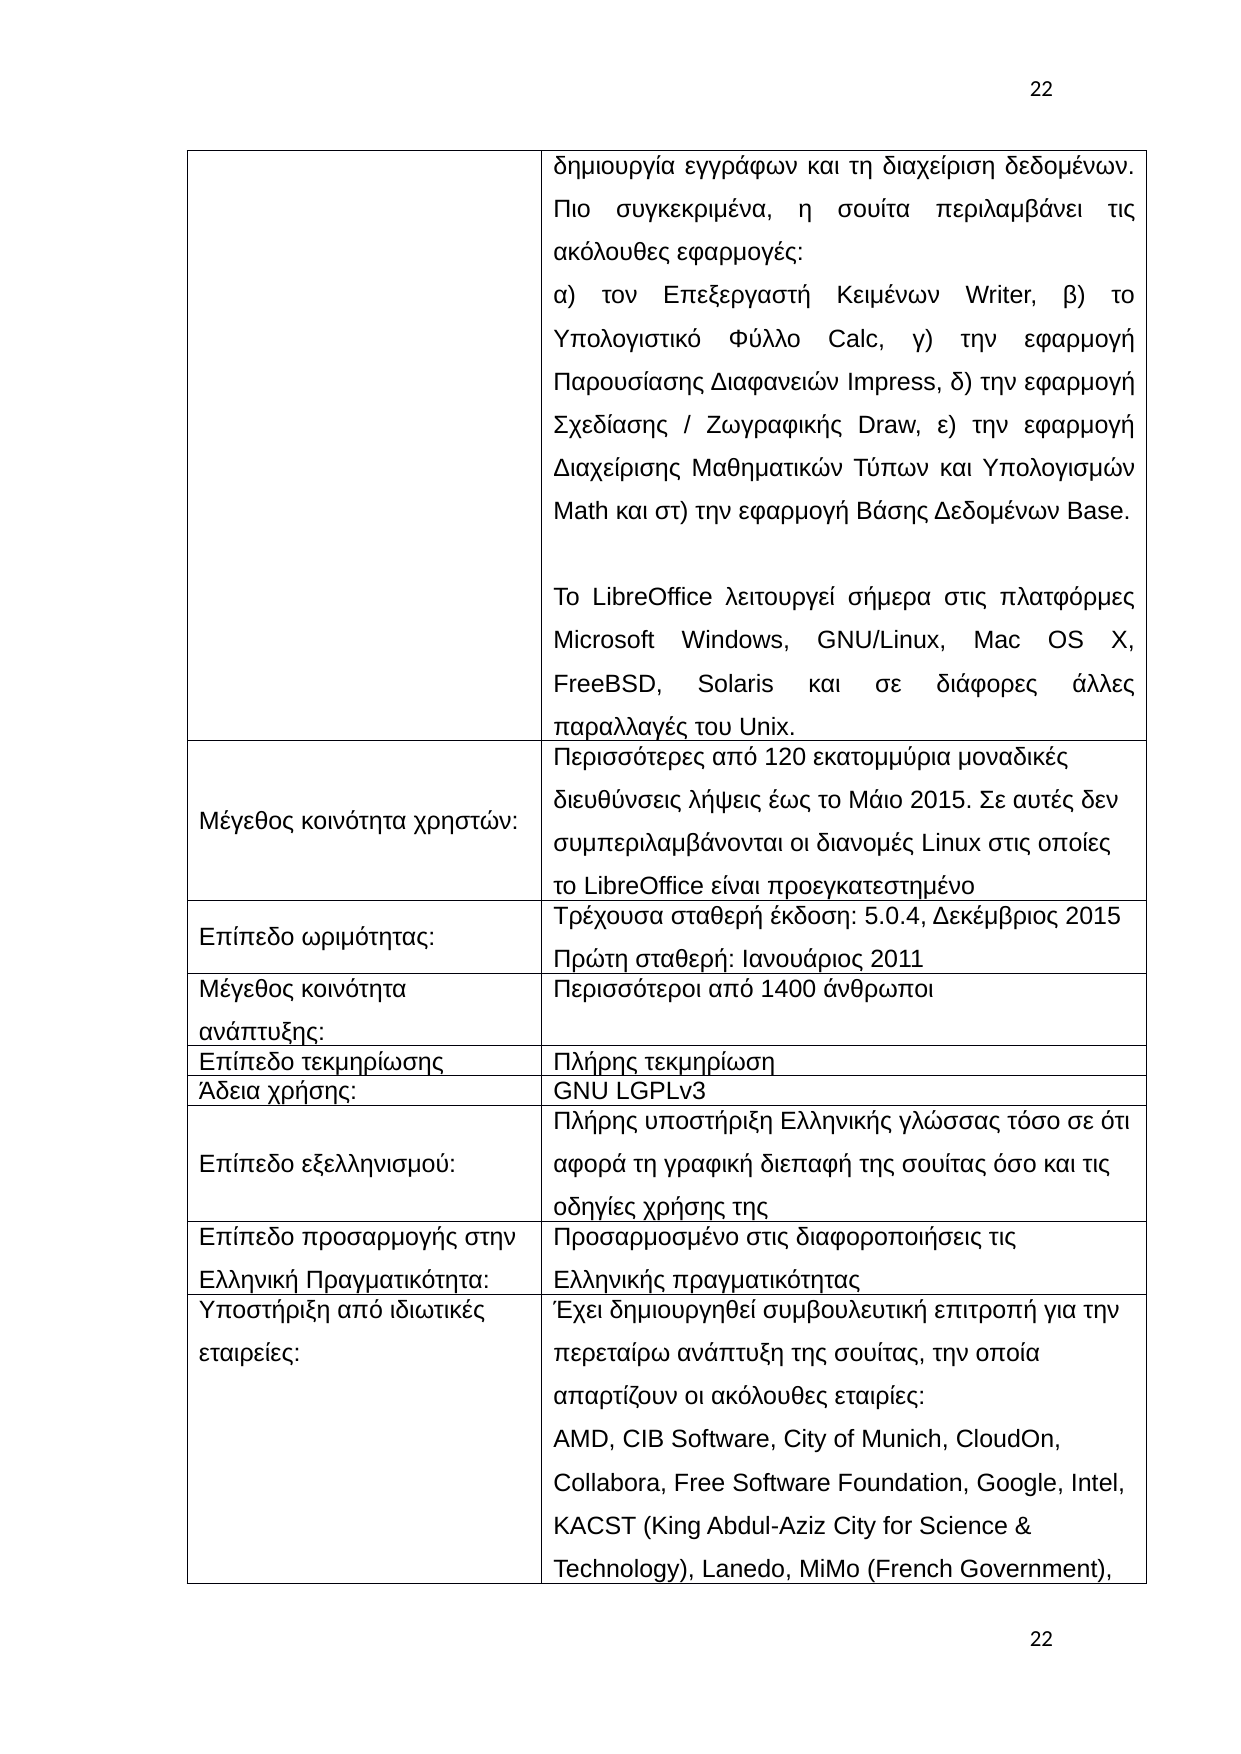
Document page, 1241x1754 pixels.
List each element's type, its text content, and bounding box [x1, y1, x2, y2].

table_cell Προσαρμοσμένο στις διαφοροποιήσεις τις Ελληνικής πραγματικότητας [542, 1222, 1146, 1294]
table_cell Μέγεθος κοινότητα ανάπτυξης: [188, 974, 541, 1045]
table_cell Υποστήριξη από ιδιωτικές εταιρείες: [188, 1295, 541, 1582]
table_cell Τρέχουσα σταθερή έκδοση: 5.0.4, Δεκέμβριος 2015 Πρώτη σταθερή: Ιανουάριος 2011 [542, 901, 1146, 972]
table_cell Μέγεθος κοινότητα χρηστών: [188, 741, 541, 899]
table_cell GNU LGPLv3 [542, 1076, 1146, 1105]
table_cell Επίπεδο εξελληνισμού: [188, 1106, 541, 1221]
table_cell Περισσότερες από 120 εκατομμύρια μοναδικές διευθύνσεις λήψεις έως το Μάιο 2015. Σε αυτές δεν συμπεριλαμβάνονται οι διανομές Linux στις οποίες το LibreOffice είναι προεγκατεστημένο [542, 741, 1146, 899]
table_cell Έχει δημιουργηθεί συμβουλευτική επιτροπή για την περεταίρω ανάπτυξη της σουίτας, την οποία απαρτίζουν οι ακόλουθες εταιρίες: AMD, CIB Software, City of Munich, CloudOn, Collabora, Free Software Foundation, Google, Intel, KACST (King Abdul-Aziz City for Science & Technology), Lanedo, MiMo (French Government), [542, 1295, 1146, 1582]
table_cell Άδεια χρήσης: [188, 1076, 541, 1105]
table_cell Επίπεδο ωριμότητας: [188, 901, 541, 972]
table_cell Επίπεδο προσαρμογής στην Ελληνική Πραγματικότητα: [188, 1222, 541, 1294]
table_cell Πλήρης τεκμηρίωση [542, 1046, 1146, 1075]
table_cell Περισσότεροι από 1400 άνθρωποι [542, 974, 1146, 1045]
table_cell [188, 151, 541, 740]
table_cell Πλήρης υποστήριξη Ελληνικής γλώσσας τόσο σε ότι αφορά τη γραφική διεπαφή της σουίτας όσο και τις οδηγίες χρήσης της [542, 1106, 1146, 1221]
table_cell Επίπεδο τεκμηρίωσης [188, 1046, 541, 1075]
table_cell δημιουργία εγγράφων και τη διαχείριση δεδομένων. Πιο συγκεκριμένα, η σουίτα περιλαμβάνει τις ακόλουθες εφαρμογές: α) τον Επεξεργαστή Κειμένων Writer, β) το Υπολογιστικό Φύλλο Calc, γ) την εφαρμογή Παρουσίασης Διαφανειών Impress, δ) την εφαρμογή Σχεδίασης / Ζωγραφικής Draw, ε) την εφαρμογή Διαχείρισης Μαθηματικών Τύπων και Υπολογισμών Math και στ) την εφαρμογή Βάσης Δεδομένων Base. Το LibreOffice λειτουργεί σήμερα στις πλατφόρμες Microsoft Windows, GNU/Linux, Mac OS X, FreeBSD, Solaris και σε διάφορες άλλες παραλλαγές του Unix. [542, 151, 1146, 740]
